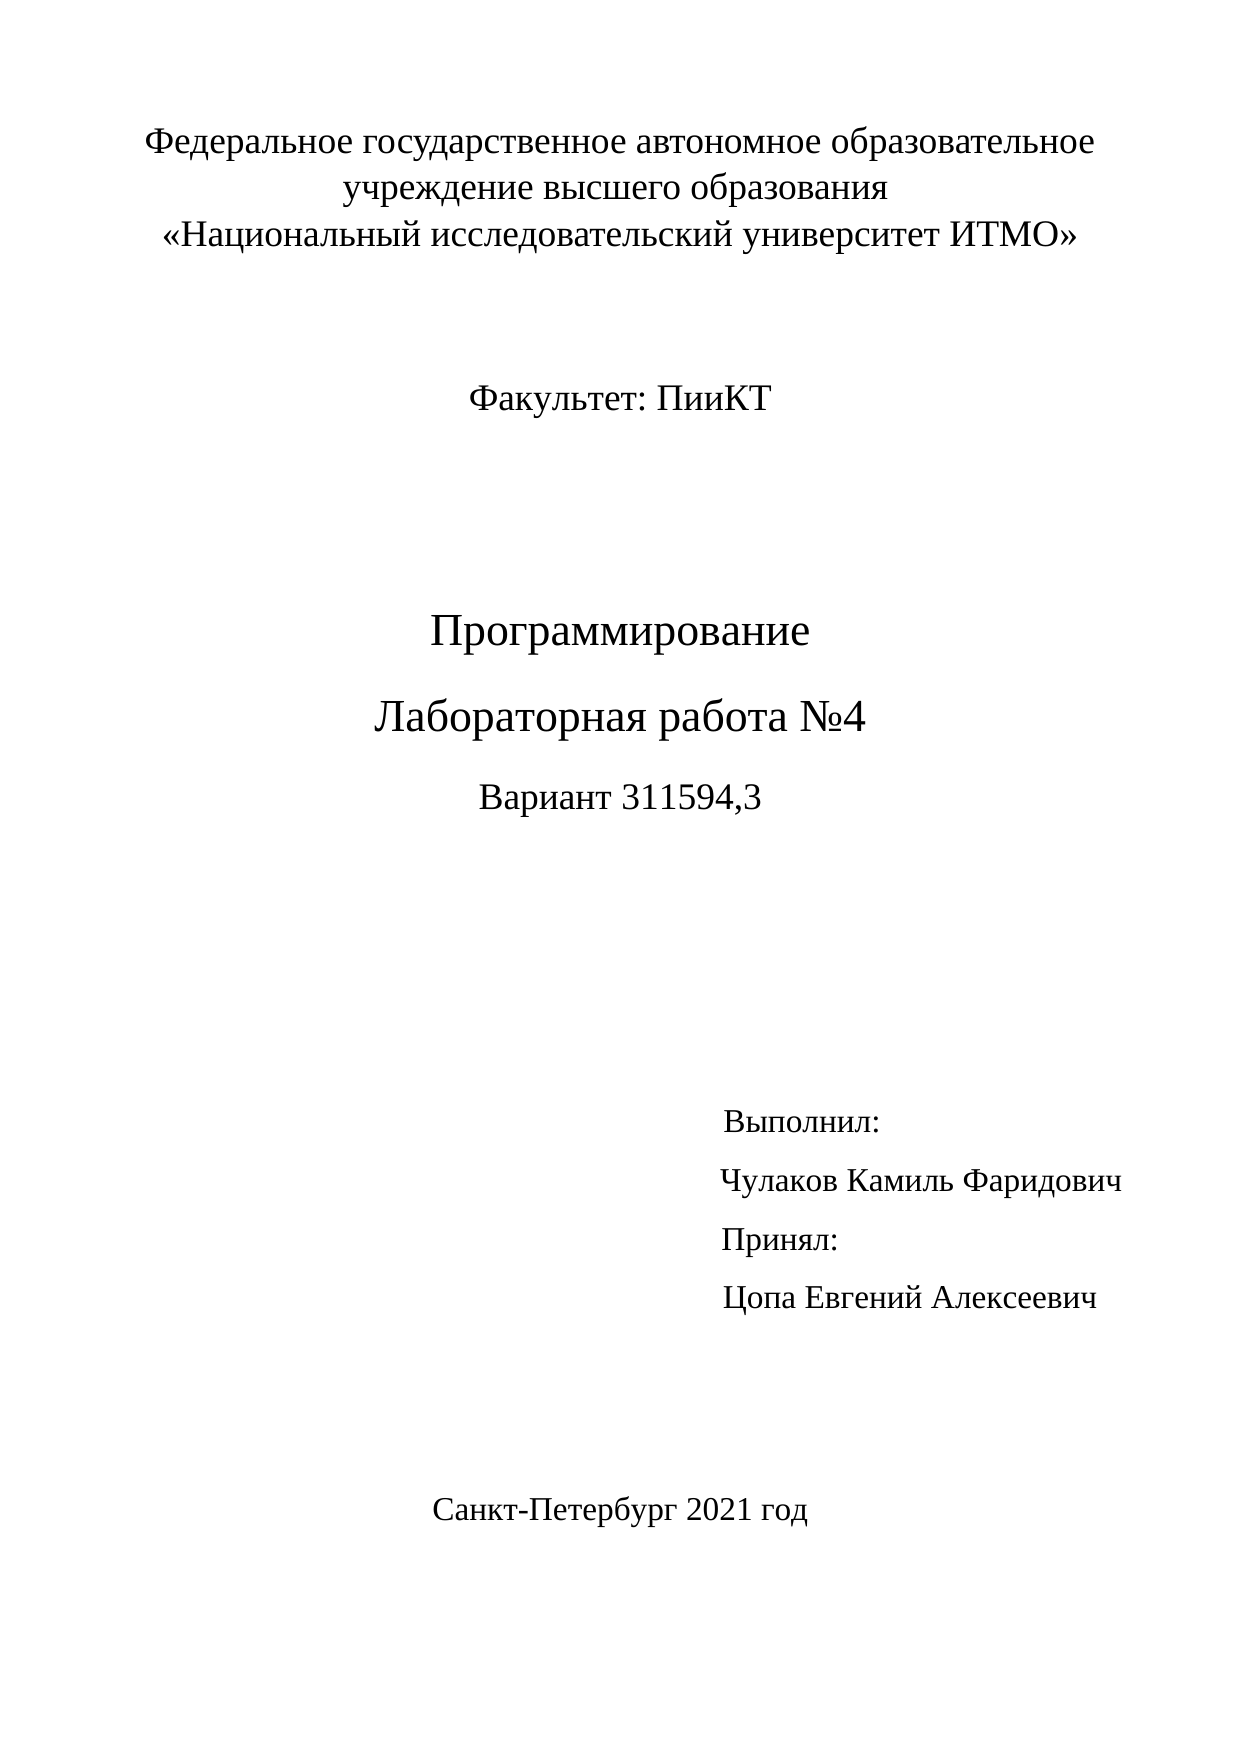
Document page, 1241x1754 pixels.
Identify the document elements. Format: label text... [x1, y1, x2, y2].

text Программирование [118, 602, 1122, 655]
text Выполнил: [118, 1102, 1122, 1140]
text Лабораторная работа №4 [118, 688, 1122, 741]
text Санкт-Петербург 2021 год [118, 1489, 1122, 1528]
text Принял: [118, 1219, 1122, 1257]
text Факультет: ПииКТ [118, 375, 1122, 418]
text Вариант 311594,3 [118, 774, 1122, 817]
text Цопа Евгений Алексеевич [118, 1278, 1122, 1316]
text Федеральное государственное автономное образовательное учреждение высшего образования [118, 118, 1122, 208]
text Чулаков Камиль Фаридович [118, 1160, 1122, 1199]
text «Национальный исследовательский университет ИТМО» [118, 211, 1122, 254]
